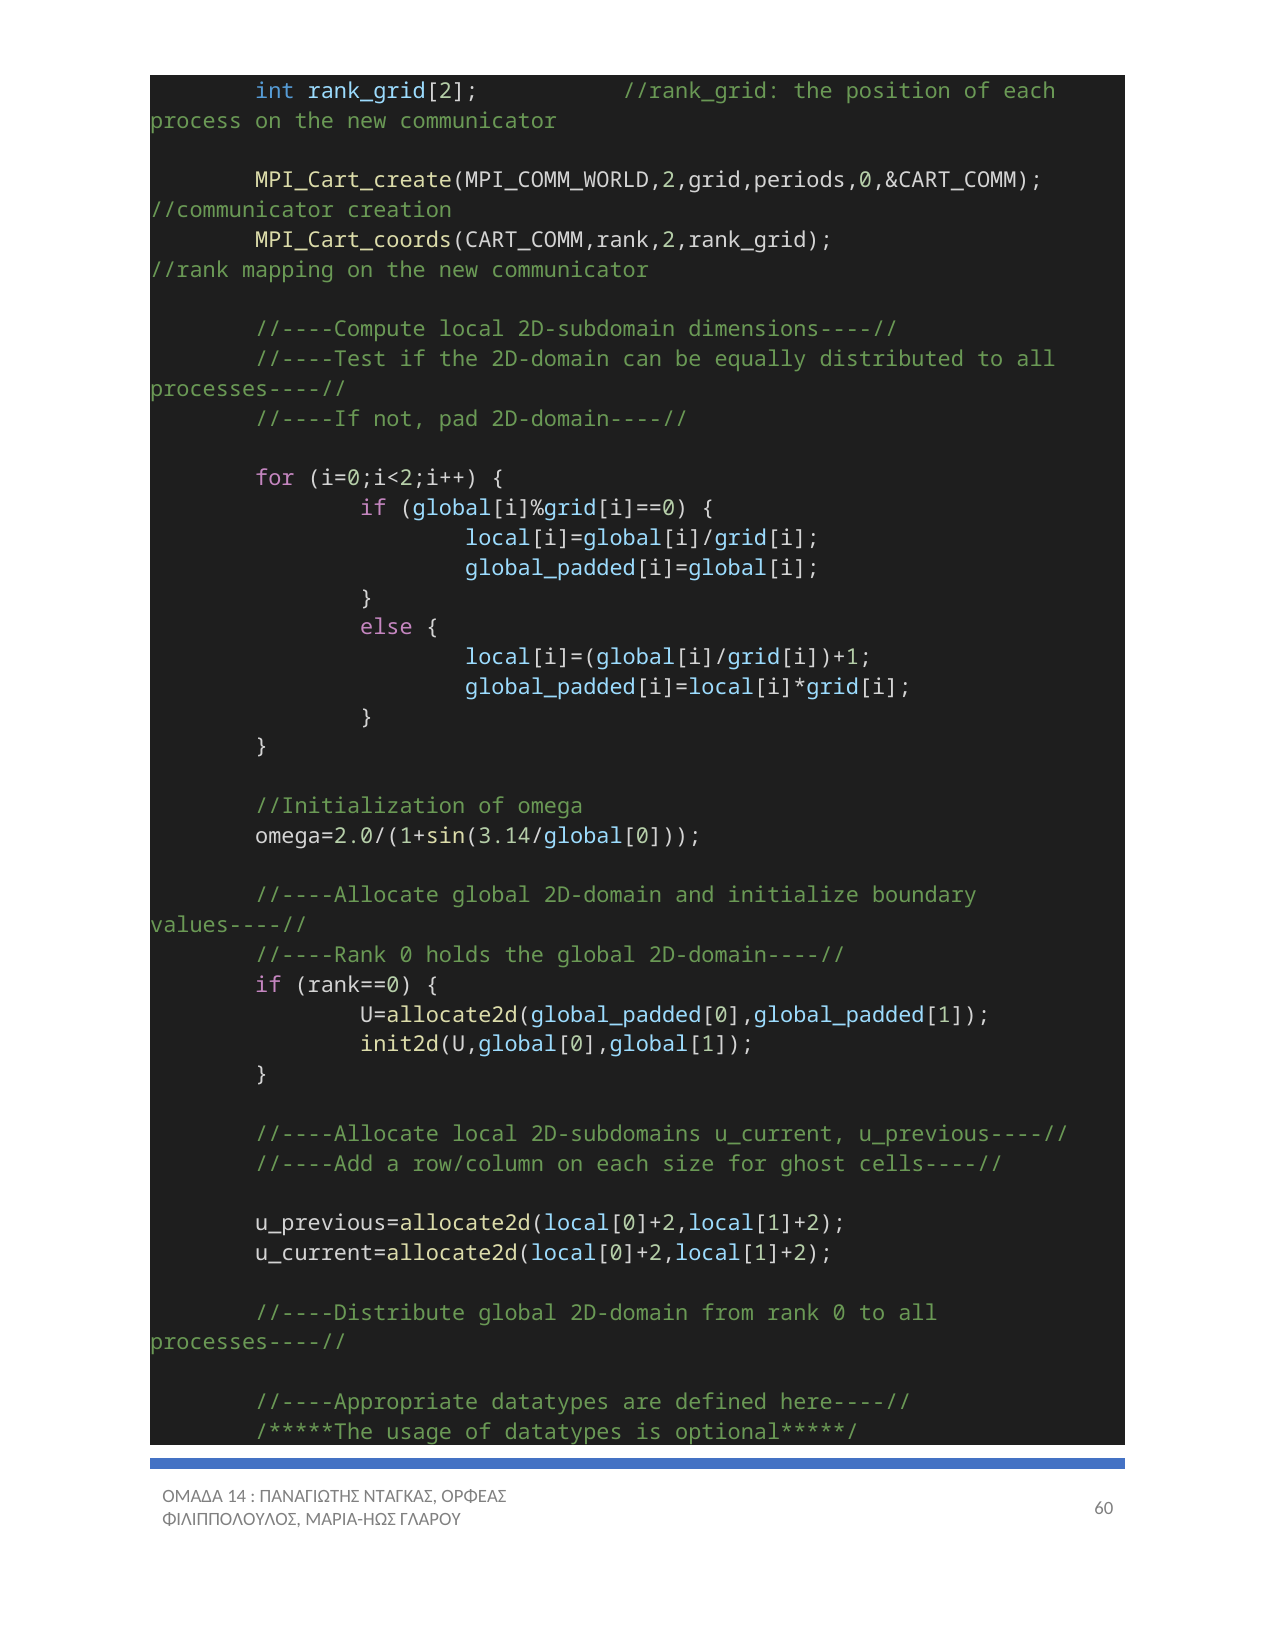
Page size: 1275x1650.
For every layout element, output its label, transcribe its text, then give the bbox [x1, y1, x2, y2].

text if (rank==0) { [150, 969, 1125, 998]
text MPI_Cart_create(MPI_COMM_WORLD,2,grid,periods,0,&CART_COMM); //communicator creation [150, 164, 1125, 224]
text else { [150, 611, 1125, 641]
text u_previous=allocate2d(local[0]+2,local[1]+2); [150, 1207, 1125, 1237]
text } [150, 701, 1125, 730]
text //----Appropriate datatypes are defined here----// [150, 1386, 1125, 1416]
text omega=2.0/(1+sin(3.14/global[0])); [150, 820, 1125, 849]
text //----Allocate global 2D-domain and initialize boundary values----// [150, 879, 1125, 939]
text global_padded[i]=global[i]; [150, 552, 1125, 581]
text //----Test if the 2D-domain can be equally distributed to all processes----// [150, 343, 1125, 403]
text } [150, 1058, 1125, 1088]
text MPI_Cart_coords(CART_COMM,rank,2,rank_grid); //rank mapping on the new communicator [150, 224, 1125, 283]
text local[i]=(global[i]/grid[i])+1; [150, 641, 1125, 671]
text //----Distribute global 2D-domain from rank 0 to all processes----// [150, 1296, 1125, 1356]
text local[i]=global[i]/grid[i]; [150, 522, 1125, 552]
text } [150, 581, 1125, 611]
text } [150, 730, 1125, 760]
text //----If not, pad 2D-domain----// [150, 403, 1125, 432]
text /*****The usage of datatypes is optional*****/ [150, 1416, 1125, 1445]
text for (i=0;i<2;i++) { [150, 462, 1125, 492]
text init2d(U,global[0],global[1]); [150, 1028, 1125, 1058]
text //----Rank 0 holds the global 2D-domain----// [150, 939, 1125, 969]
text //----Compute local 2D-subdomain dimensions----// [150, 313, 1125, 343]
text //----Add a row/column on each size for ghost cells----// [150, 1147, 1125, 1177]
text u_current=allocate2d(local[0]+2,local[1]+2); [150, 1237, 1125, 1267]
text if (global[i]%grid[i]==0) { [150, 492, 1125, 522]
text //Initialization of omega [150, 790, 1125, 820]
text global_padded[i]=local[i]*grid[i]; [150, 671, 1125, 701]
text U=allocate2d(global_padded[0],global_padded[1]); [150, 998, 1125, 1028]
text //----Allocate local 2D-subdomains u_current, u_previous----// [150, 1118, 1125, 1147]
text int rank_grid[2]; //rank_grid: the position of each process on the new communicator [150, 75, 1125, 134]
